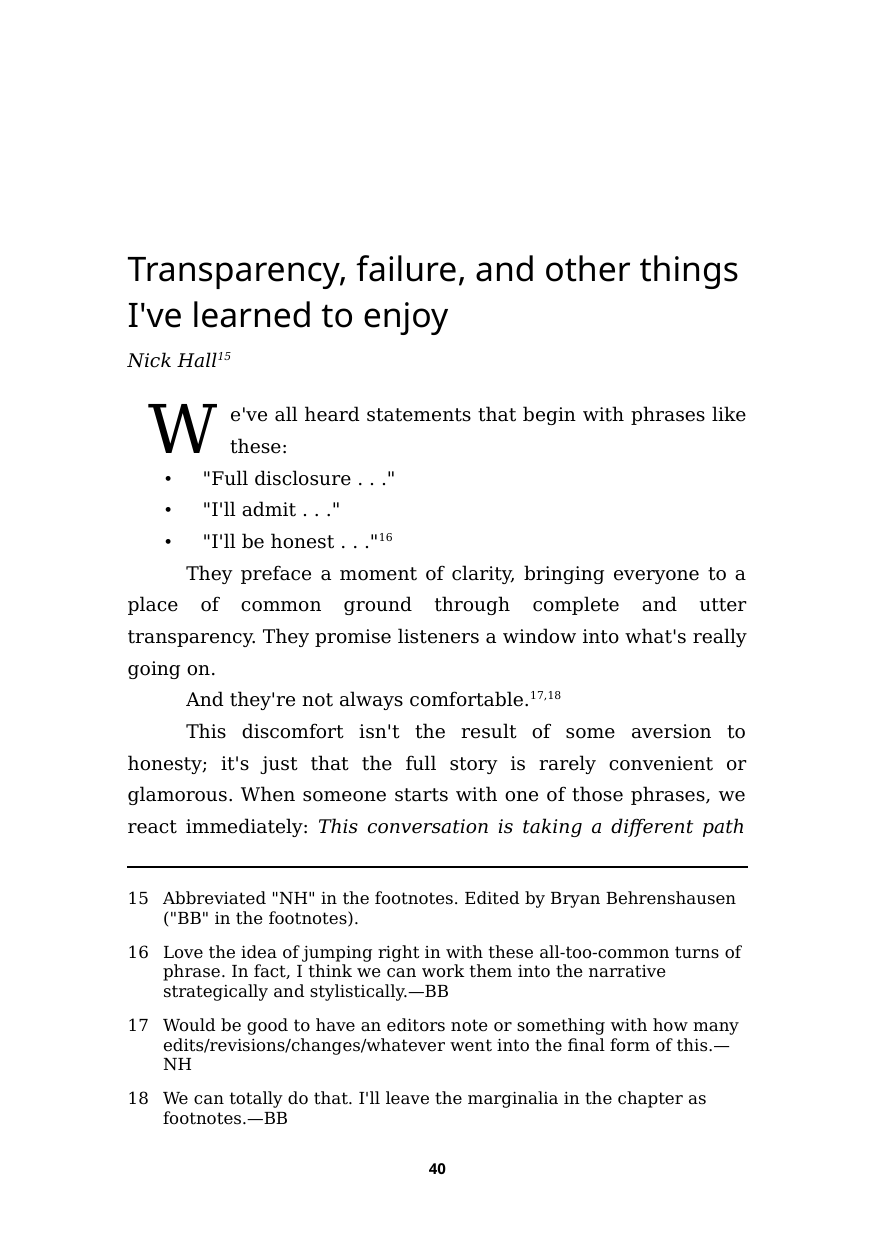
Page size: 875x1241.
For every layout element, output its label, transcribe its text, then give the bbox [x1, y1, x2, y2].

text We can totally do that. I'll leave the marginalia in the chapter as footnotes.—BB [127, 1089, 747, 1128]
text And they're not always comfortable., [127, 689, 747, 711]
list "I'll be honest . . ." [165, 531, 747, 553]
text They preface a moment of clarity, bringing everyone to a place of common ground through complete and utter transparency. They promise listeners a window into what's really going on. [127, 563, 747, 679]
text We've all heard statements that begin with phrases like these: [127, 404, 747, 458]
text Nick Hall [127, 350, 747, 372]
list "I'll admit . . ." [165, 499, 747, 521]
text This discomfort isn't the result of some aversion to honesty; it's just that the full story is rarely convenient or glamorous. When someone starts with one of those phrases, we react immediately: This conversation is taking a different path [127, 721, 747, 838]
text Would be good to have an editors note or something with how many edits/revisions/changes/whatever went into the final form of this.—NH [127, 1016, 747, 1074]
list "Full disclosure . . ." [165, 468, 747, 489]
text Abbreviated "NH" in the footnotes. Edited by Bryan Behrenshausen ("BB" in the footnotes). [127, 889, 747, 928]
list Love the idea of jumping right in with these all-too-common turns of phrase. In fact, I think we can work them into the narrative strategically and stylistically.—BB [127, 943, 747, 1001]
subtitle Transparency, failure, and other things I've learned to enjoy [127, 246, 747, 338]
